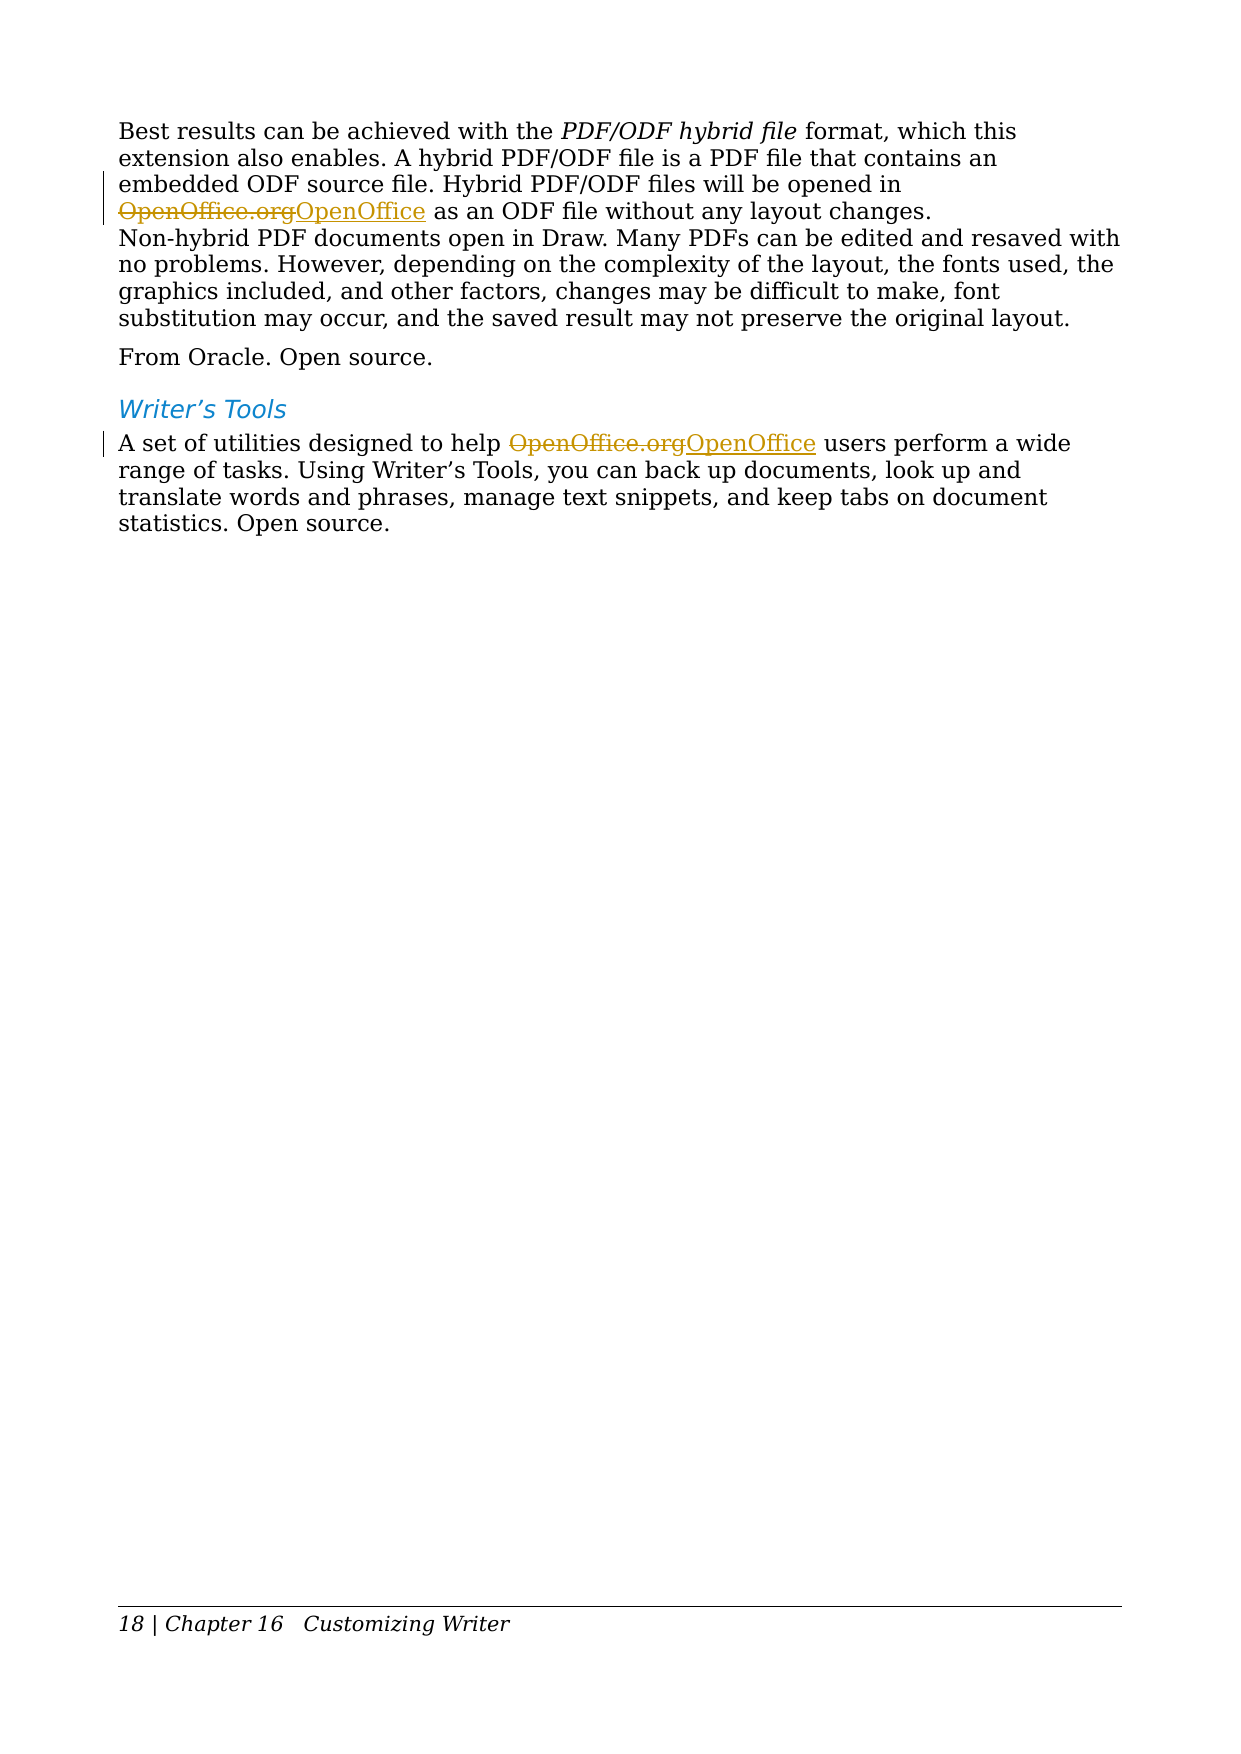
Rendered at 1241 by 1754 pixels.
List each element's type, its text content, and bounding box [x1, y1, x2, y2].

text From Oracle. Open source. [118, 344, 1122, 371]
text Best results can be achieved with the PDF/ODF hybrid file format, which this extension also enables. A hybrid PDF/ODF file is a PDF file that contains an embedded ODF source file. Hybrid PDF/ODF files will be opened in OpenOffice as an ODF file without any layout changes. [118, 118, 1122, 225]
subtitle Writer’s Tools [118, 395, 1122, 424]
text Non-hybrid PDF documents open in Draw. Many PDFs can be edited and resaved with no problems. However, depending on the complexity of the layout, the fonts used, the graphics included, and other factors, changes may be difficult to make, font substitution may occur, and the saved result may not preserve the original layout. [118, 225, 1122, 331]
text A set of utilities designed to help OpenOffice users perform a wide range of tasks. Using Writer’s Tools, you can back up documents, look up and translate words and phrases, manage text snippets, and keep tabs on document statistics. Open source. [118, 431, 1122, 537]
